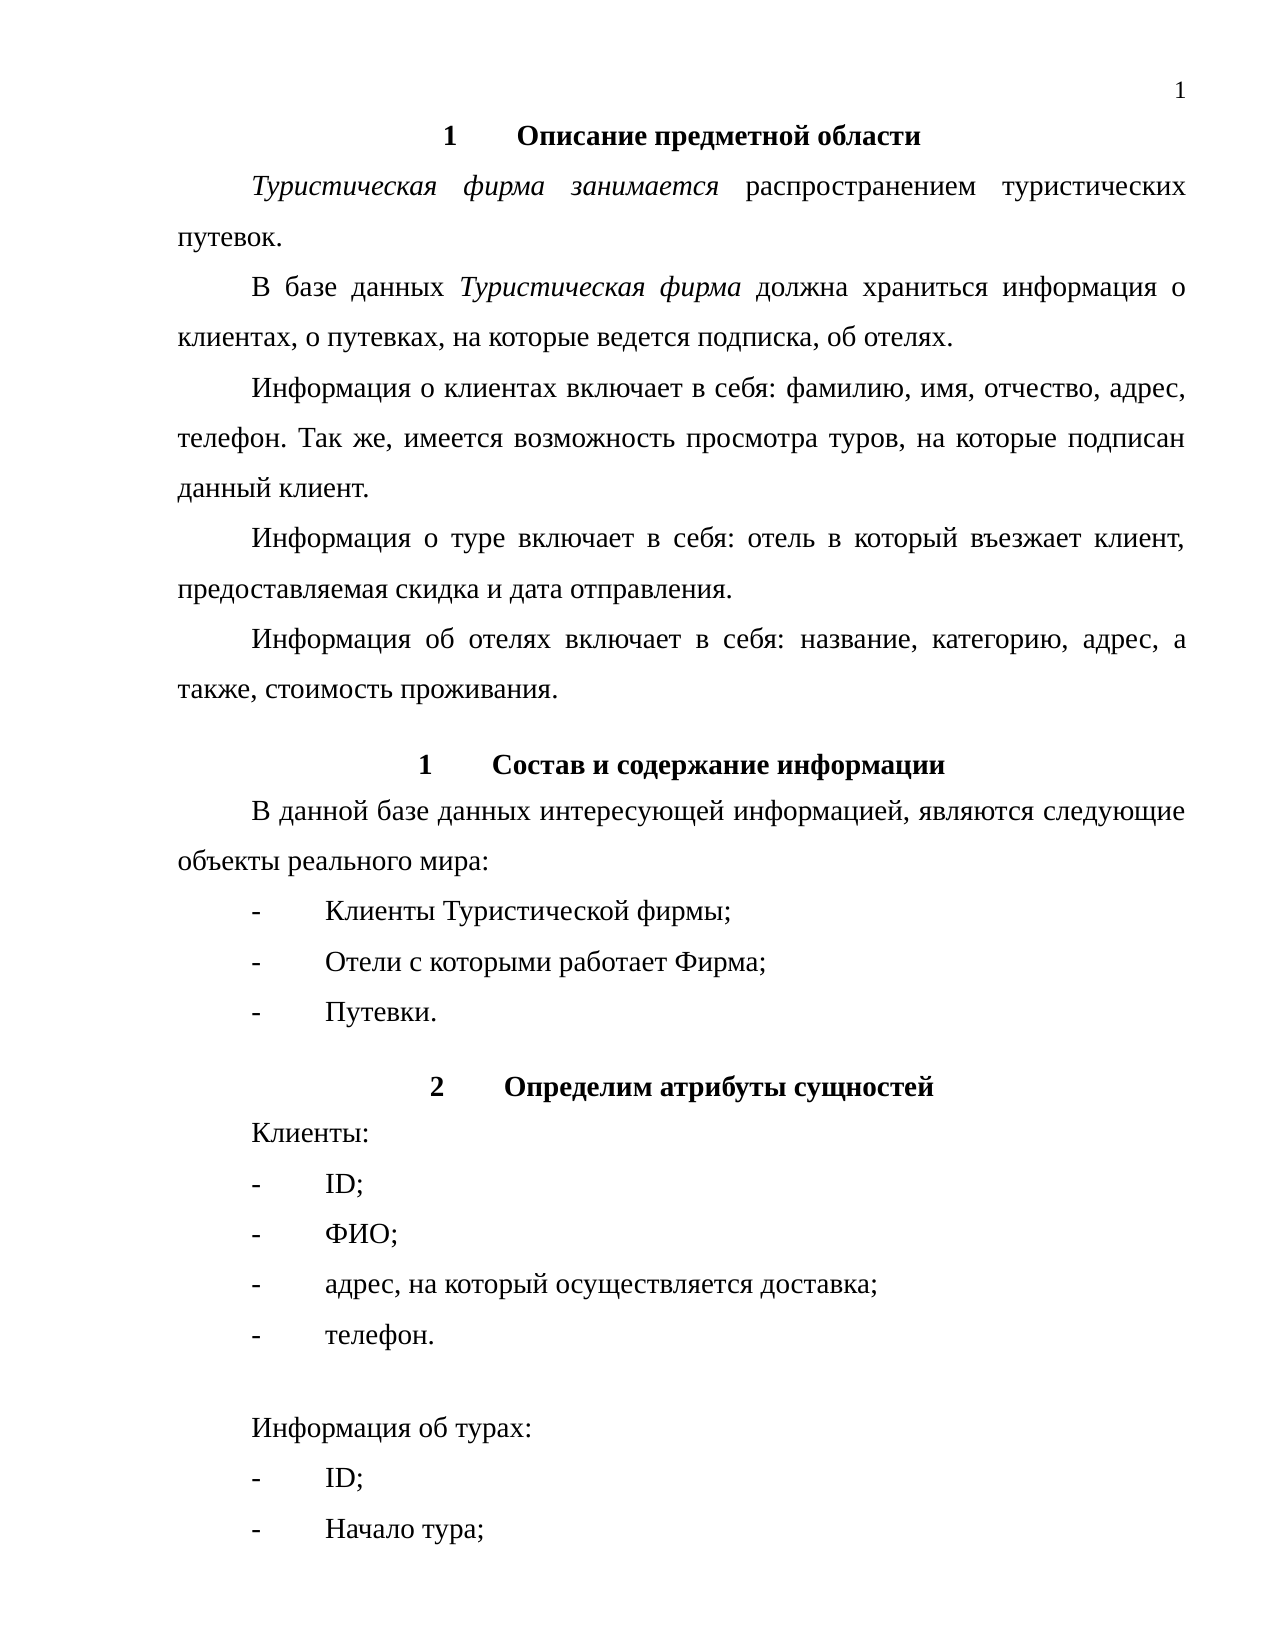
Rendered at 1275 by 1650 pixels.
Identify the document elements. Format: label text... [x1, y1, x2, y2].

text Информация об отелях включает в себя: название, категорию, адрес, а также, стоимость проживания. [177, 621, 1186, 705]
text - Начало тура; [177, 1511, 1186, 1544]
text В базе данных Туристическая фирма должна храниться информация о клиентах, о путевках, на которые ведется подписка, об отелях. [177, 269, 1186, 353]
text Информация о клиентах включает в себя: фамилию, имя, отчество, адрес, телефон. Так же, имеется возможность просмотра туров, на которые подписан данный клиент. [177, 370, 1186, 504]
text - Путевки. [177, 994, 1186, 1028]
text - Клиенты Туристической фирмы; [177, 893, 1186, 927]
text - ФИО; [177, 1216, 1186, 1250]
text - телефон. [177, 1317, 1186, 1350]
text Туристическая фирма занимается распространением туристических путевок. [177, 168, 1186, 252]
text Информация об турах: [177, 1410, 1186, 1444]
text Клиенты: [177, 1116, 1186, 1149]
text - Отели с которыми работает Фирма; [177, 944, 1186, 977]
text 1 Описание предметной области [177, 118, 1186, 152]
text Информация о туре включает в себя: отель в который въезжает клиент, предоставляемая скидка и дата отправления. [177, 521, 1186, 604]
text - ID; [177, 1166, 1186, 1199]
text 1 Состав и содержание информации [177, 747, 1186, 780]
text - адрес, на который осуществляется доставка; [177, 1266, 1186, 1300]
text - ID; [177, 1461, 1186, 1494]
text 2 Определим атрибуты сущностей [177, 1069, 1186, 1103]
text В данной базе данных интересующей информацией, являются следующие объекты реального мира: [177, 793, 1186, 877]
